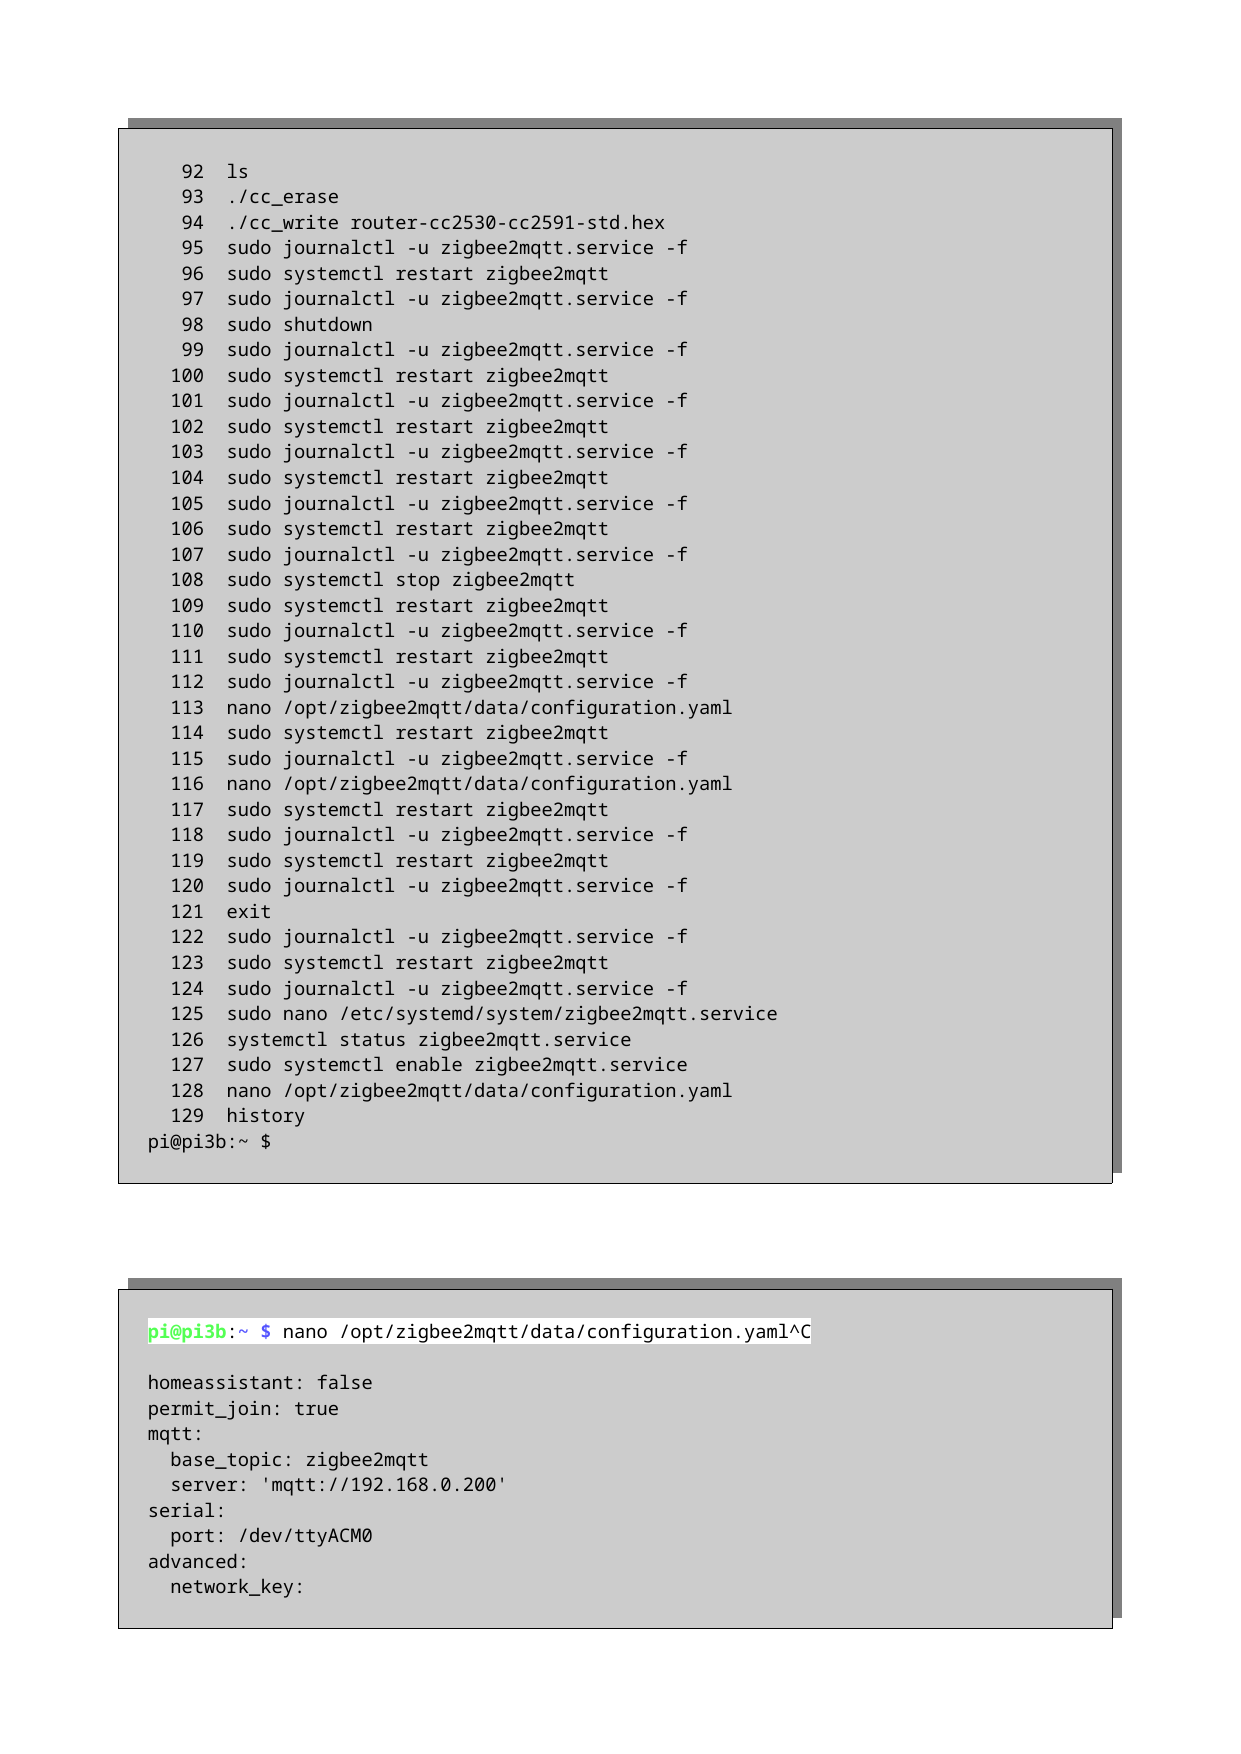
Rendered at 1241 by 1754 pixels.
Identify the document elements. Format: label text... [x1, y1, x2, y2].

text 101 sudo journalctl -u zigbee2mqtt.service -f [119, 358, 1112, 384]
text network_key: [119, 1544, 1112, 1628]
text serial: [119, 1467, 1112, 1493]
text 94 ./cc_write router-cc2530-cc2591-std.hex [119, 179, 1112, 205]
text 129 history [119, 1073, 1112, 1098]
text 107 sudo journalctl -u zigbee2mqtt.service -f [119, 511, 1112, 537]
text 111 sudo systemctl restart zigbee2mqtt [119, 613, 1112, 639]
text pi@pi3b:~ $ nano /opt/zigbee2mqtt/data/configuration.yaml^C homeassistant: false [119, 1290, 1112, 1365]
text 96 sudo systemctl restart zigbee2mqtt [119, 231, 1112, 256]
text 104 sudo systemctl restart zigbee2mqtt [119, 435, 1112, 460]
text 109 sudo systemctl restart zigbee2mqtt [119, 562, 1112, 588]
text base_topic: zigbee2mqtt [119, 1416, 1112, 1442]
text server: 'mqtt://192.168.0.200' [119, 1442, 1112, 1467]
text 93 ./cc_erase [119, 154, 1112, 179]
text 110 sudo journalctl -u zigbee2mqtt.service -f [119, 588, 1112, 613]
text pi@pi3b:~ $ [119, 1098, 1112, 1183]
text 97 sudo journalctl -u zigbee2mqtt.service -f [119, 256, 1112, 282]
text 108 sudo systemctl stop zigbee2mqtt [119, 537, 1112, 562]
text 112 sudo journalctl -u zigbee2mqtt.service -f [119, 639, 1112, 664]
text port: /dev/ttyACM0 [119, 1493, 1112, 1518]
text mqtt: [119, 1391, 1112, 1416]
text 115 sudo journalctl -u zigbee2mqtt.service -f [119, 716, 1112, 741]
text 121 exit [119, 869, 1112, 894]
text 92 ls [119, 129, 1112, 154]
text advanced: [119, 1518, 1112, 1544]
text 100 sudo systemctl restart zigbee2mqtt [119, 333, 1112, 358]
text 99 sudo journalctl -u zigbee2mqtt.service -f [119, 307, 1112, 333]
text permit_join: true [119, 1365, 1112, 1391]
text 123 sudo systemctl restart zigbee2mqtt [119, 920, 1112, 945]
text 126 systemctl status zigbee2mqtt.service [119, 996, 1112, 1022]
text 114 sudo systemctl restart zigbee2mqtt [119, 690, 1112, 716]
text 124 sudo journalctl -u zigbee2mqtt.service -f [119, 945, 1112, 971]
text 105 sudo journalctl -u zigbee2mqtt.service -f [119, 460, 1112, 486]
text 95 sudo journalctl -u zigbee2mqtt.service -f [119, 205, 1112, 231]
text 125 sudo nano /etc/systemd/system/zigbee2mqtt.service [119, 971, 1112, 996]
text 98 sudo shutdown [119, 282, 1112, 307]
text 103 sudo journalctl -u zigbee2mqtt.service -f [119, 409, 1112, 435]
text 118 sudo journalctl -u zigbee2mqtt.service -f [119, 792, 1112, 818]
text 113 nano /opt/zigbee2mqtt/data/configuration.yaml [119, 664, 1112, 690]
text 102 sudo systemctl restart zigbee2mqtt [119, 384, 1112, 409]
text 117 sudo systemctl restart zigbee2mqtt [119, 767, 1112, 792]
text 106 sudo systemctl restart zigbee2mqtt [119, 486, 1112, 511]
text 122 sudo journalctl -u zigbee2mqtt.service -f [119, 894, 1112, 920]
text 120 sudo journalctl -u zigbee2mqtt.service -f [119, 843, 1112, 869]
text 116 nano /opt/zigbee2mqtt/data/configuration.yaml [119, 741, 1112, 767]
text 128 nano /opt/zigbee2mqtt/data/configuration.yaml [119, 1047, 1112, 1073]
text 119 sudo systemctl restart zigbee2mqtt [119, 818, 1112, 843]
text 127 sudo systemctl enable zigbee2mqtt.service [119, 1022, 1112, 1047]
